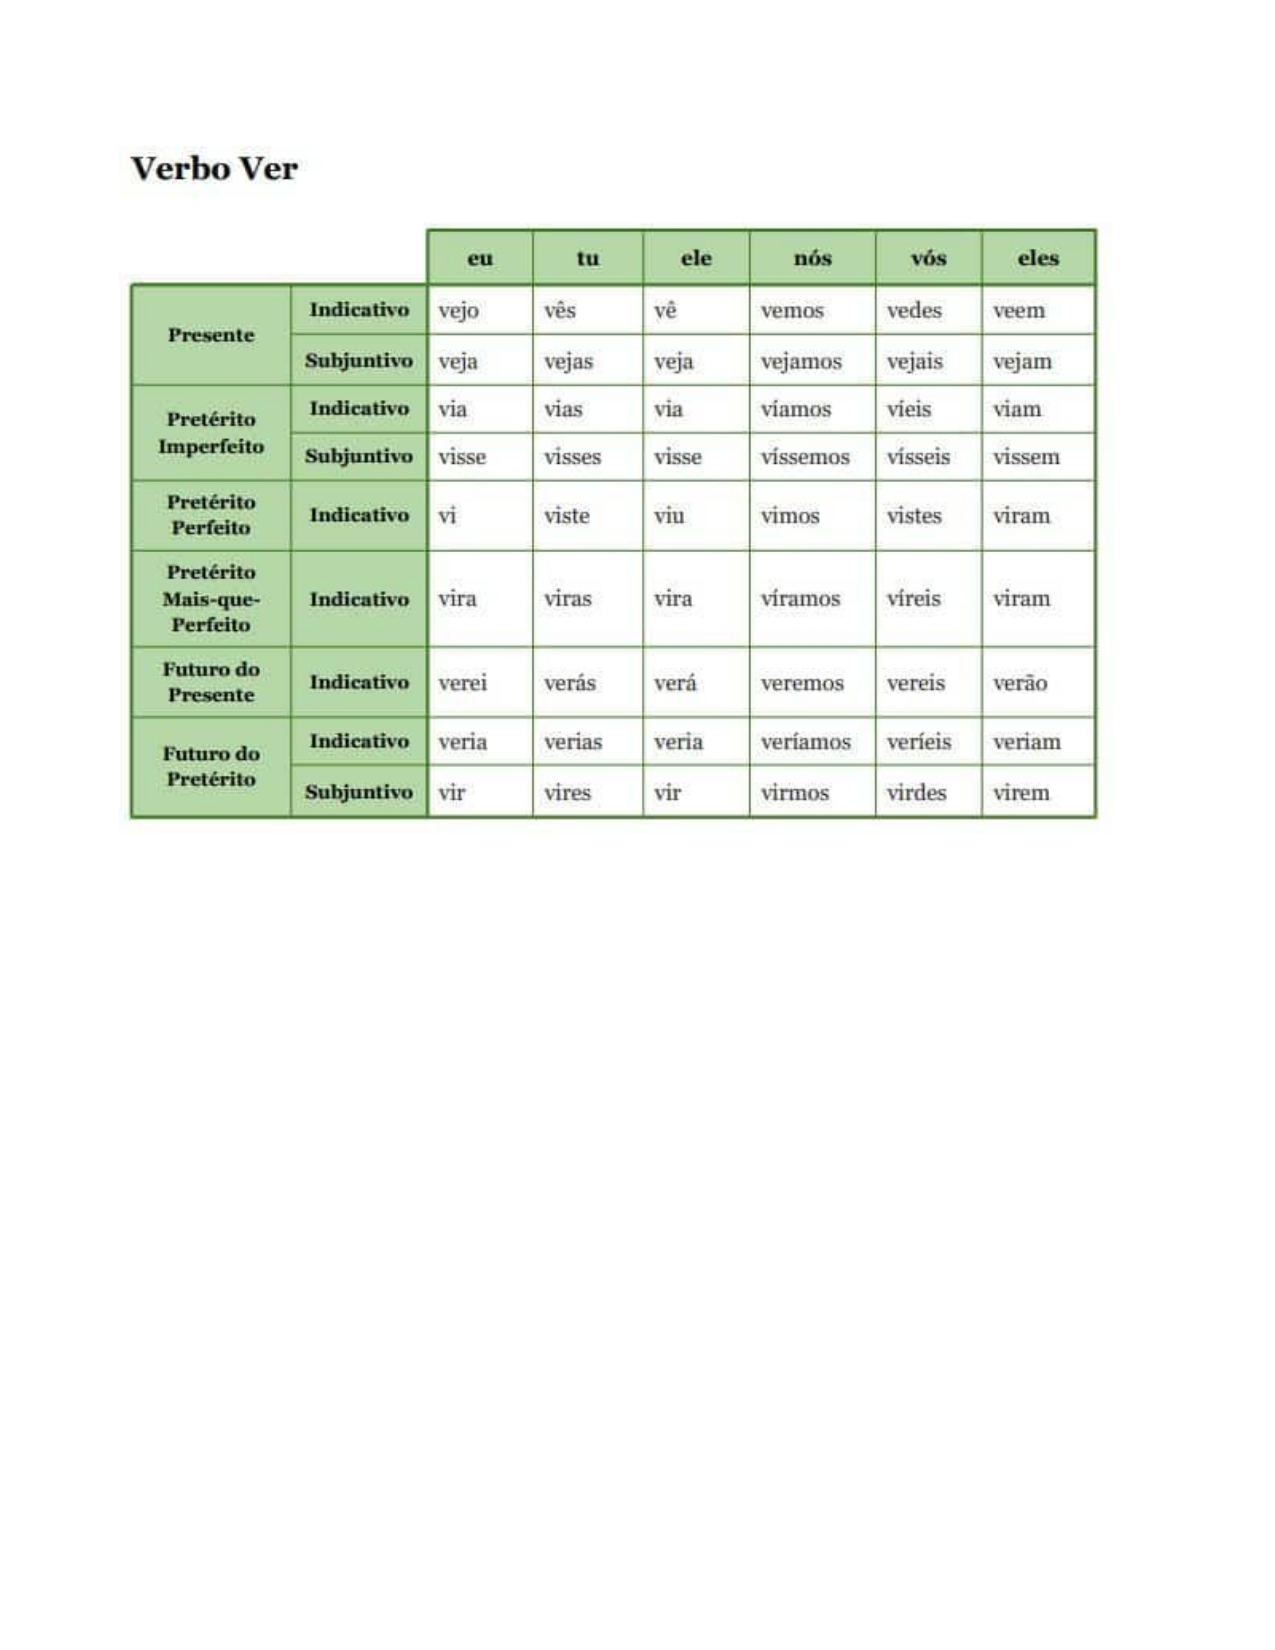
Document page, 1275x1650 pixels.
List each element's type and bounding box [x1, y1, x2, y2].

picture [118, 146, 1116, 837]
